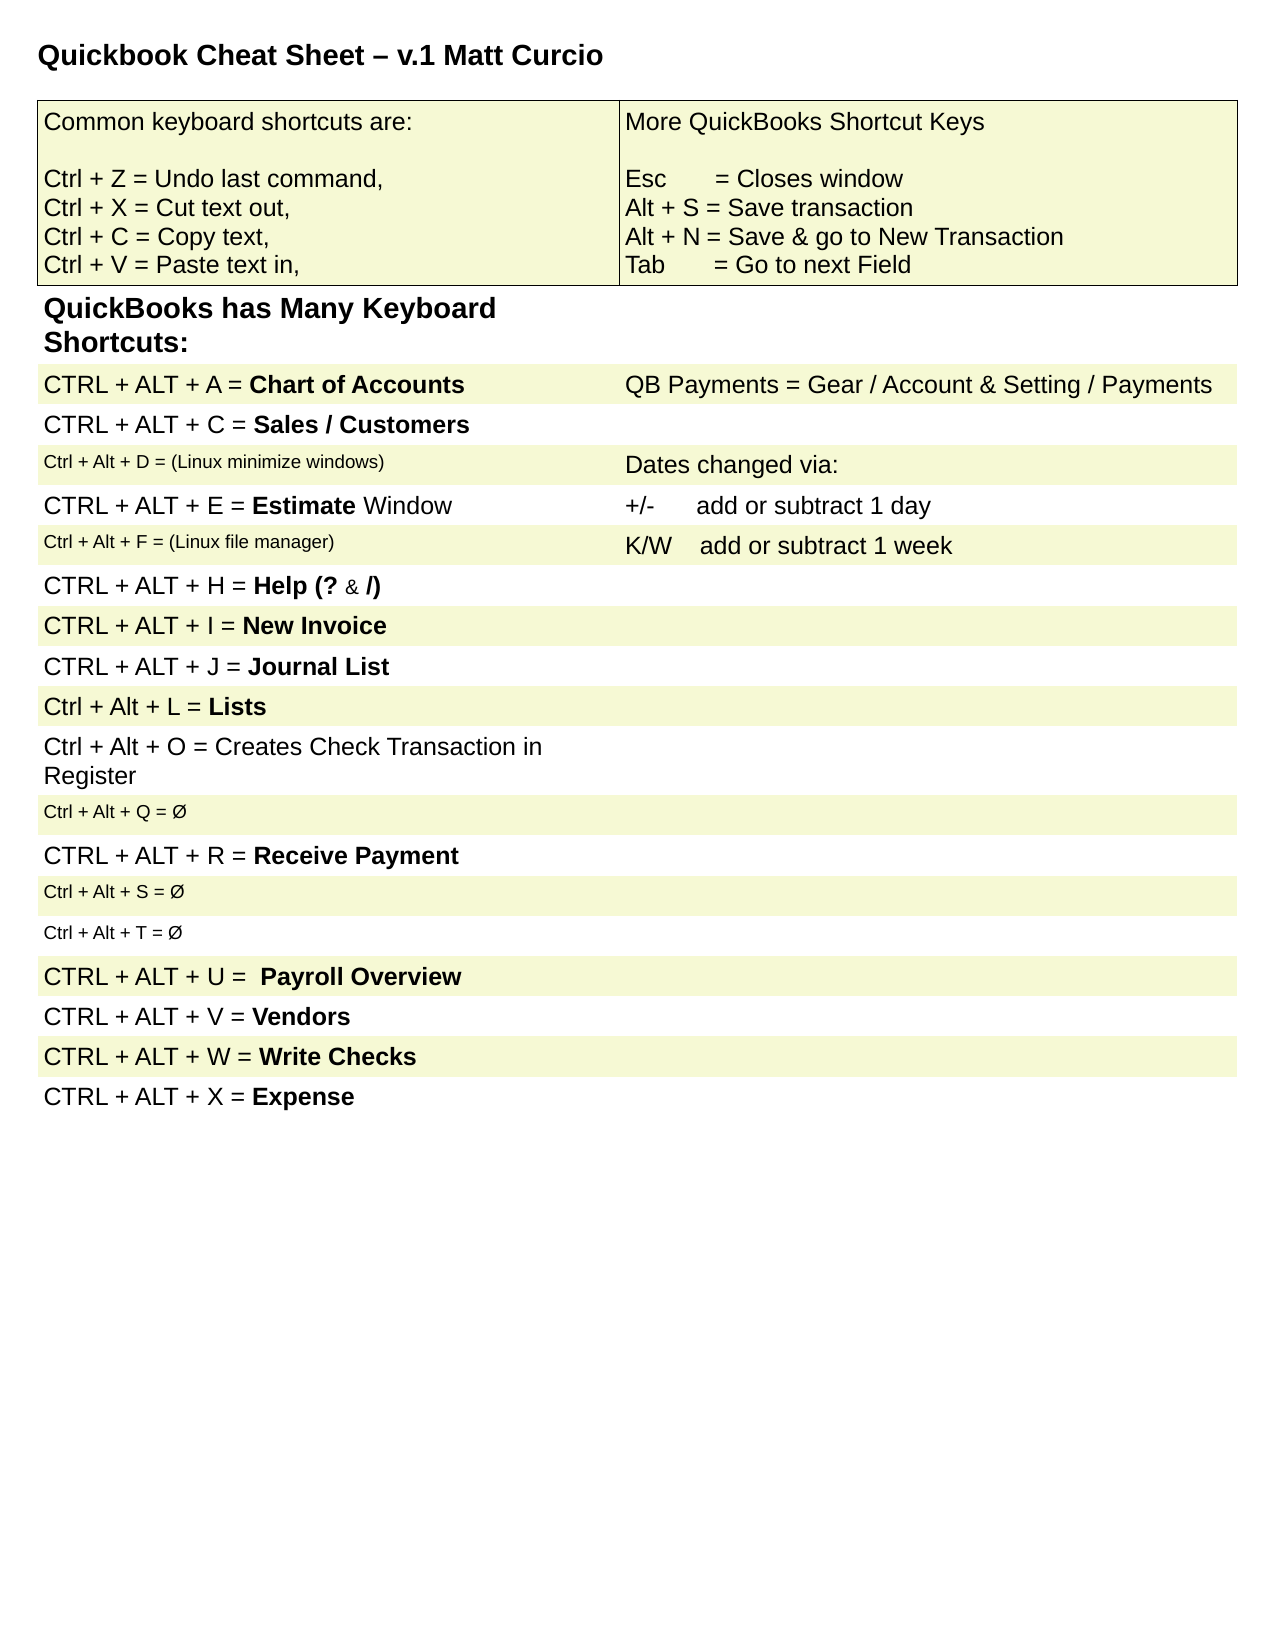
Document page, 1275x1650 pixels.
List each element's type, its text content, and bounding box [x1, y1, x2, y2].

table_cell [619, 1238, 1237, 1278]
table_cell [38, 1157, 619, 1197]
table_header Common keyboard shortcuts are: Ctrl + Z = Undo last command, Ctrl + X = Cut text out, Ctrl + C = Copy text, Ctrl + V = Paste text in, [38, 101, 619, 285]
table_cell [619, 405, 1237, 445]
table_cell K/W add or subtract 1 week [619, 525, 1237, 565]
table_cell QB Payments = Gear / Account & Setting / Payments [619, 364, 1237, 404]
table_cell [619, 565, 1237, 606]
table_cell [619, 956, 1237, 996]
table_cell CTRL + ALT + V = Vendors [38, 996, 619, 1036]
table_cell CTRL + ALT + E = Estimate Window [38, 485, 619, 525]
table_cell CTRL + ALT + A = Chart of Accounts [38, 364, 619, 404]
text Quickbook Cheat Sheet – v.1 Matt Curcio [37, 37, 1237, 71]
table_cell Ctrl + Alt + D = (Linux minimize windows) [38, 445, 619, 485]
table_cell [619, 1077, 1237, 1117]
table_cell [619, 726, 1237, 795]
table_cell [619, 1036, 1237, 1077]
table_cell [619, 1197, 1237, 1237]
table_cell CTRL + ALT + W = Write Checks [38, 1036, 619, 1077]
table_cell QuickBooks has Many Keyboard Shortcuts: [38, 286, 619, 364]
table_cell [619, 996, 1237, 1036]
table_cell [619, 606, 1237, 646]
table_cell [619, 1278, 1237, 1318]
table_cell [619, 646, 1237, 686]
table_cell Ctrl + Alt + L = Lists [38, 686, 619, 726]
table_cell [619, 1157, 1237, 1197]
table_cell [38, 1278, 619, 1318]
table_cell Ctrl + Alt + O = Creates Check Transaction in Register [38, 726, 619, 795]
table_cell +/- add or subtract 1 day [619, 485, 1237, 525]
table_cell CTRL + ALT + C = Sales / Customers [38, 405, 619, 445]
table_cell CTRL + ALT + R = Receive Payment [38, 835, 619, 876]
table_cell CTRL + ALT + I = New Invoice [38, 606, 619, 646]
table_header More QuickBooks Shortcut Keys Esc = Closes window Alt + S = Save transaction Alt + N = Save & go to New Transaction Tab = Go to next Field [620, 101, 1237, 285]
table_cell [38, 1238, 619, 1278]
table_cell [619, 286, 1237, 364]
table_cell [619, 835, 1237, 876]
table_cell Ctrl + Alt + T = Ø [38, 916, 619, 956]
table_cell [38, 1117, 619, 1157]
table_cell CTRL + ALT + J = Journal List [38, 646, 619, 686]
table_cell [619, 876, 1237, 916]
table_cell [38, 1197, 619, 1237]
table_cell [619, 795, 1237, 835]
table_cell Ctrl + Alt + Q = Ø [38, 795, 619, 835]
table_cell Dates changed via: [619, 445, 1237, 485]
table_cell CTRL + ALT + H = Help (? & /) [38, 565, 619, 606]
table_cell Ctrl + Alt + F = (Linux file manager) [38, 525, 619, 565]
table_cell [619, 686, 1237, 726]
table_cell CTRL + ALT + U = Payroll Overview [38, 956, 619, 996]
table_cell Ctrl + Alt + S = Ø [38, 876, 619, 916]
table_cell [619, 916, 1237, 956]
table_cell [619, 1117, 1237, 1157]
table_cell CTRL + ALT + X = Expense [38, 1077, 619, 1117]
